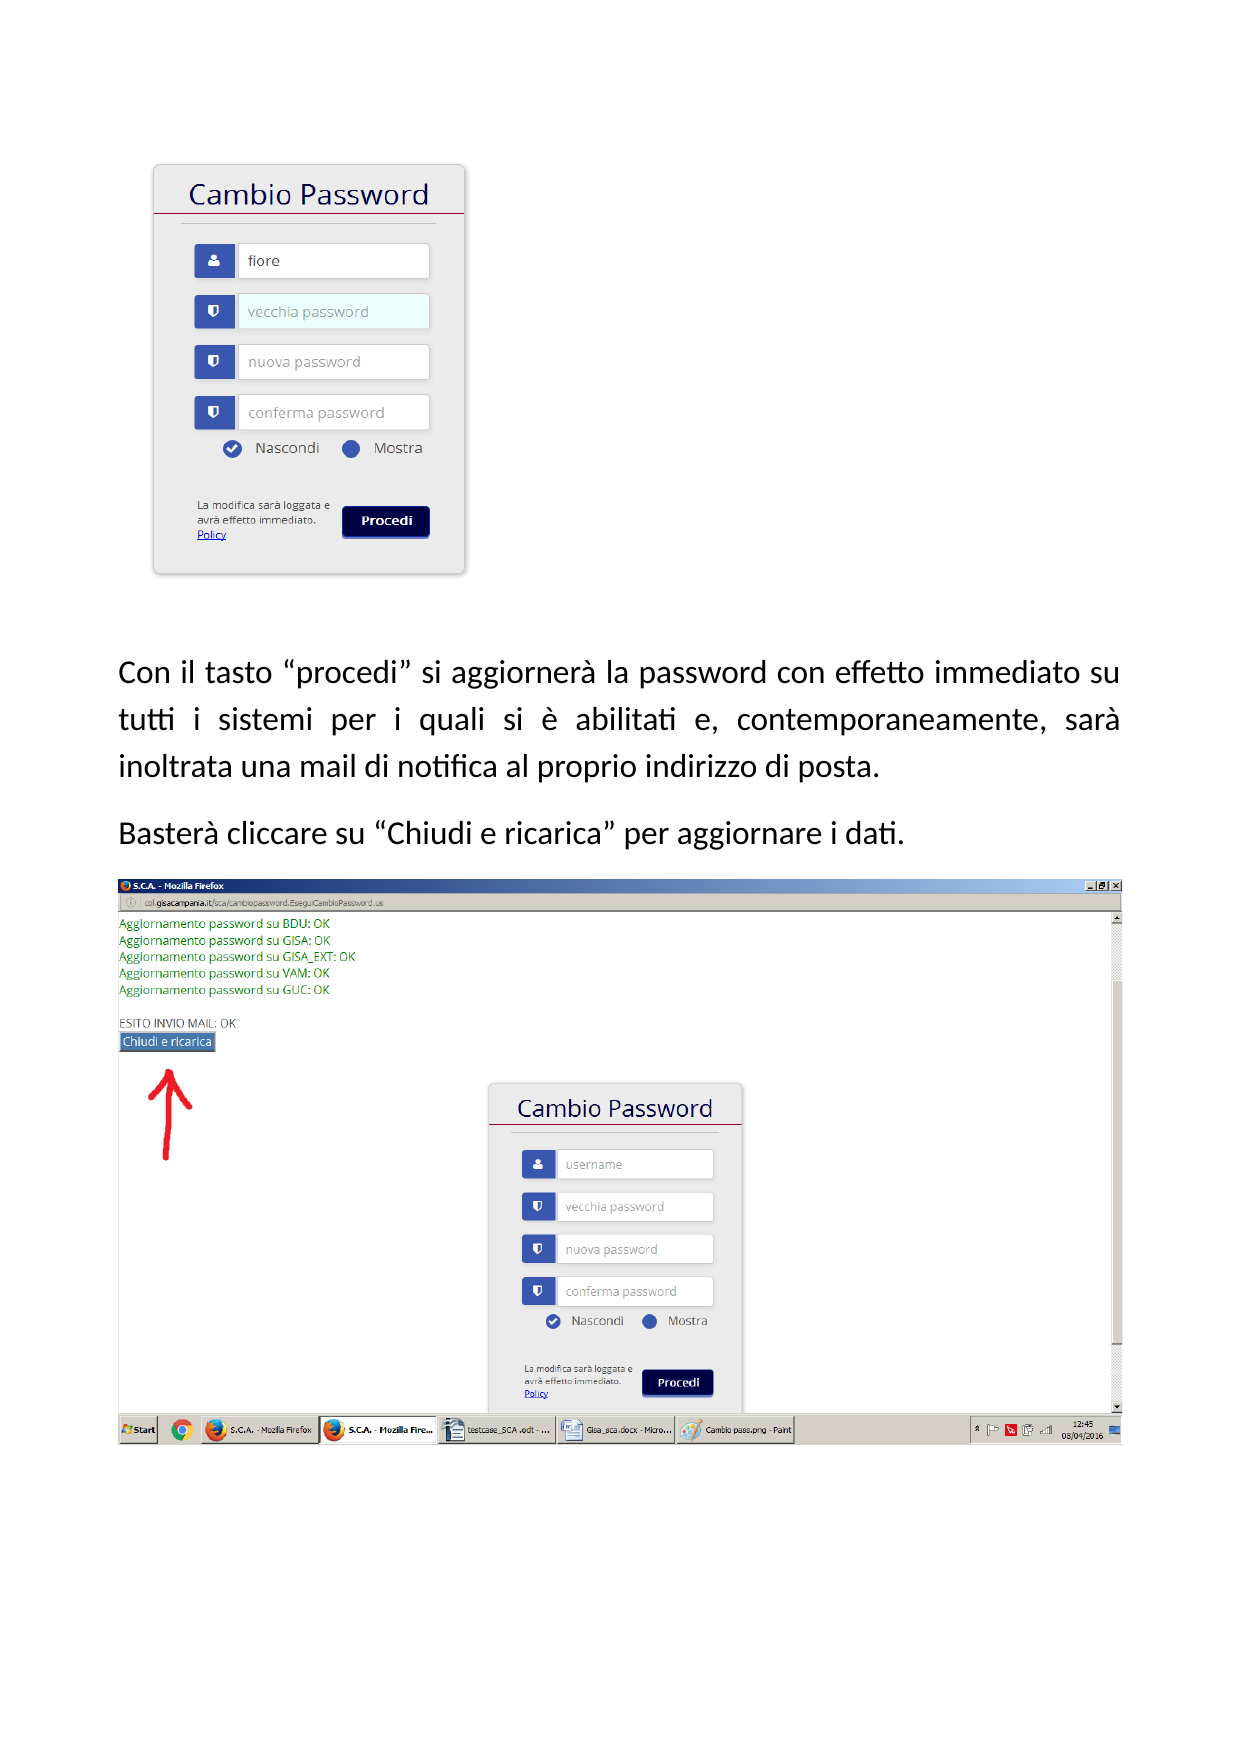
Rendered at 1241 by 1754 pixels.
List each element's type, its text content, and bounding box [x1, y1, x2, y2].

text Con il tasto “procedi” si aggiornerà la password con effetto immediato su tutti i sistemi per i quali si è abilitati e, contemporaneamente, sarà inoltrata una mail di notifica al proprio indirizzo di posta. [118, 651, 1122, 785]
picture [118, 879, 1123, 1445]
picture [118, 147, 967, 625]
text Basterà cliccare su “Chiudi e ricarica” per aggiornare i dati. [118, 812, 1122, 853]
